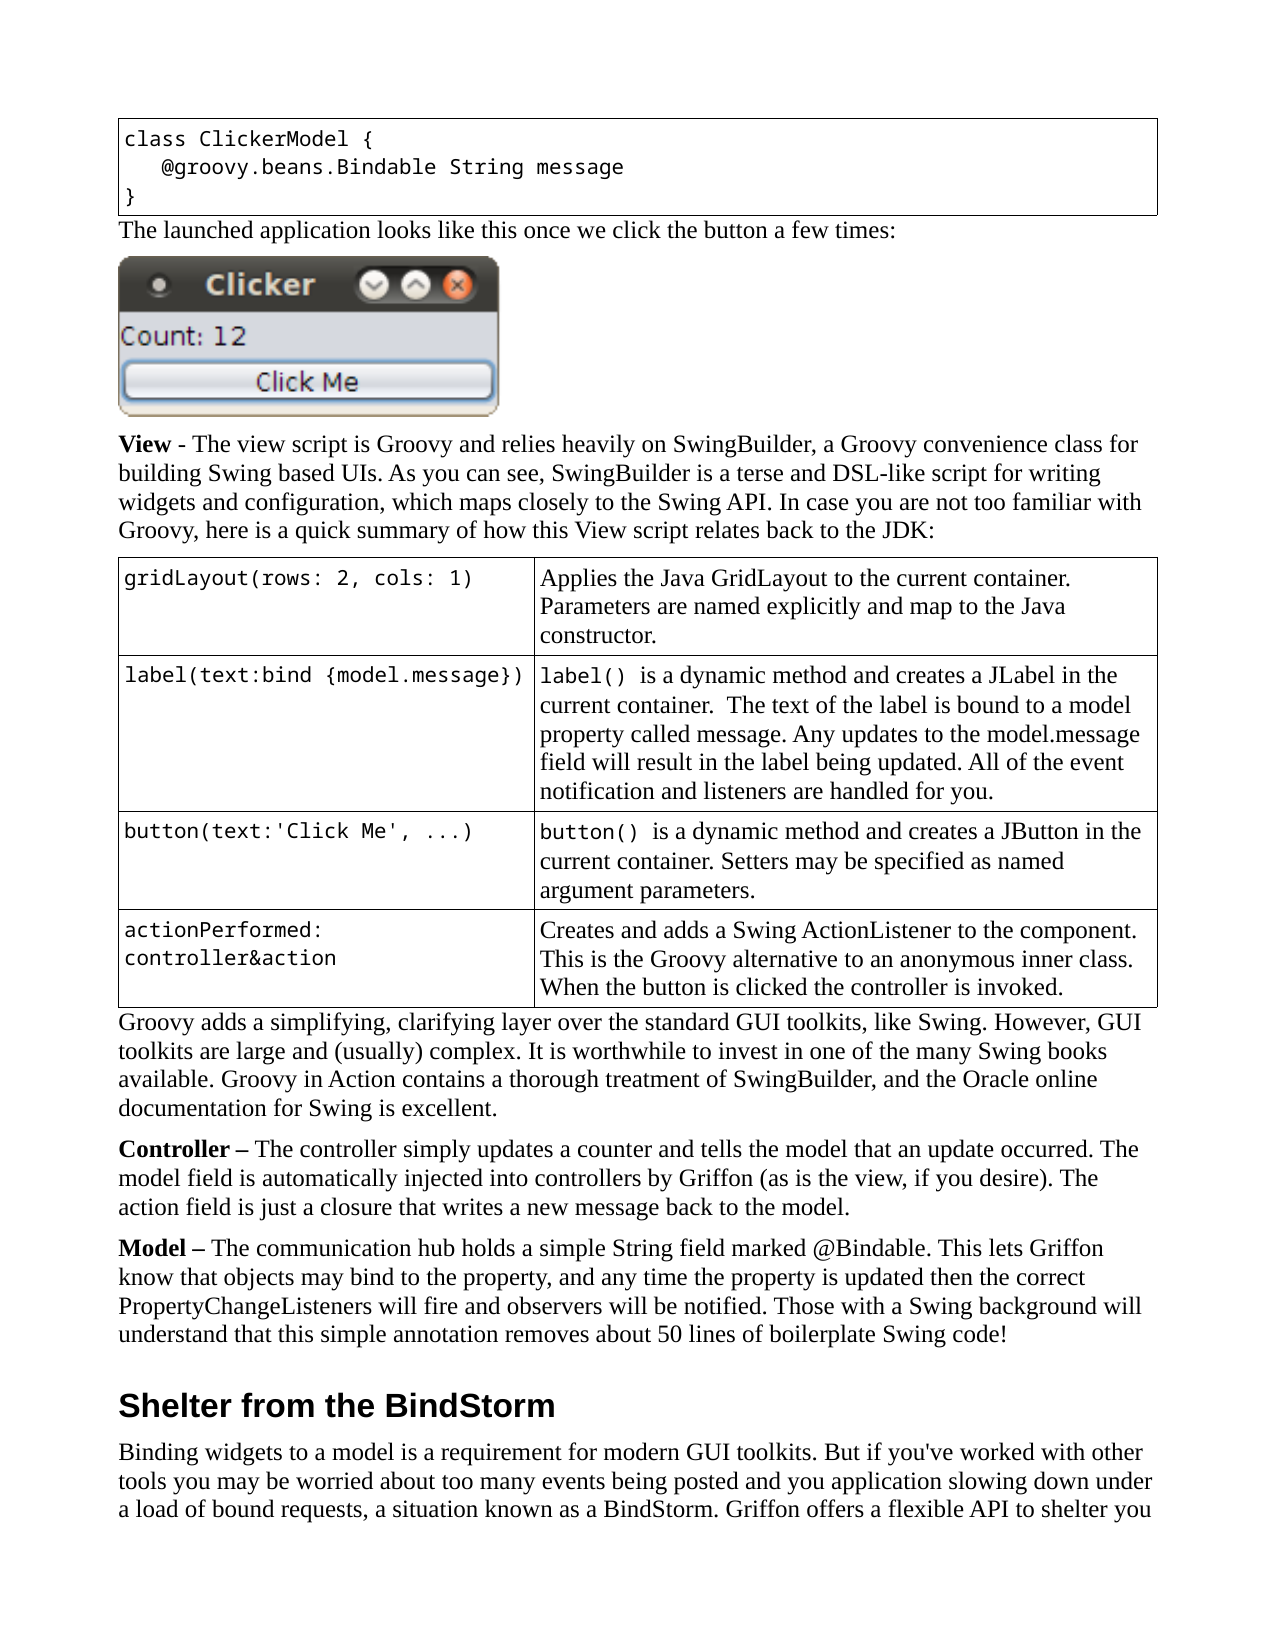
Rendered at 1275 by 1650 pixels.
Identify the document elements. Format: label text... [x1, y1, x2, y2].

table_header Applies the Java GridLayout to the current container. Parameters are named explicitly and map to the Java constructor. [535, 558, 1157, 654]
table_header gridLayout(rows: 2, cols: 1) [119, 558, 534, 654]
text Controller – The controller simply updates a counter and tells the model that an update occurred. The model field is automatically injected into controllers by Griffon (as is the view, if you desire). The action field is just a closure that writes a new message back to the model. [118, 1134, 1157, 1221]
text The launched application looks like this once we click the button a few times: [118, 216, 1157, 244]
text Model – The communication hub holds a simple String field marked @Bindable. This lets Griffon know that objects may bind to the property, and any time the property is updated then the correct PropertyChangeListeners will fire and observers will be notified. Those with a Swing background will understand that this simple annotation removes about 50 lines of boilerplate Swing code! [118, 1233, 1157, 1348]
table_cell label() is a dynamic method and creates a JLabel in the current container. The text of the label is bound to a model property called message. Any updates to the model.message field will result in the label being updated. All of the event notification and listeners are handled for you. [535, 656, 1157, 811]
text Binding widgets to a model is a requirement for modern GUI toolkits. But if you've worked with other tools you may be worried about too many events being posted and you application slowing down under a load of bound requests, a situation known as a BindStorm. Griffon offers a flexible API to shelter you [118, 1437, 1157, 1523]
picture [118, 256, 502, 417]
table_cell button(text:'Click Me', ...) [119, 812, 534, 909]
subtitle Shelter from the BindStorm [118, 1386, 1157, 1424]
text View - The view script is Groovy and relies heavily on SwingBuilder, a Groovy convenience class for building Swing based UIs. As you can see, SwingBuilder is a terse and DSL-like script for writing widgets and configuration, which maps closely to the Swing API. In case you are not too familiar with Groovy, here is a quick summary of how this View script relates back to the JDK: [118, 429, 1157, 544]
table_cell button() is a dynamic method and creates a JButton in the current container. Setters may be specified as named argument parameters. [535, 812, 1157, 909]
text Groovy adds a simplifying, clarifying layer over the standard GUI toolkits, like Swing. However, GUI toolkits are large and (usually) complex. It is worthwhile to invest in one of the many Swing books available. Groovy in Action contains a thorough treatment of SwingBuilder, and the Oracle online documentation for Swing is excellent. [118, 1008, 1157, 1122]
table_cell actionPerformed: controller&action [119, 910, 534, 1007]
table_header class ClickerModel { @groovy.beans.Bindable String message } [119, 119, 1157, 215]
table_cell Creates and adds a Swing ActionListener to the component. This is the Groovy alternative to an anonymous inner class. When the button is clicked the controller is invoked. [535, 910, 1157, 1007]
table_cell label(text:bind {model.message}) [119, 656, 534, 811]
